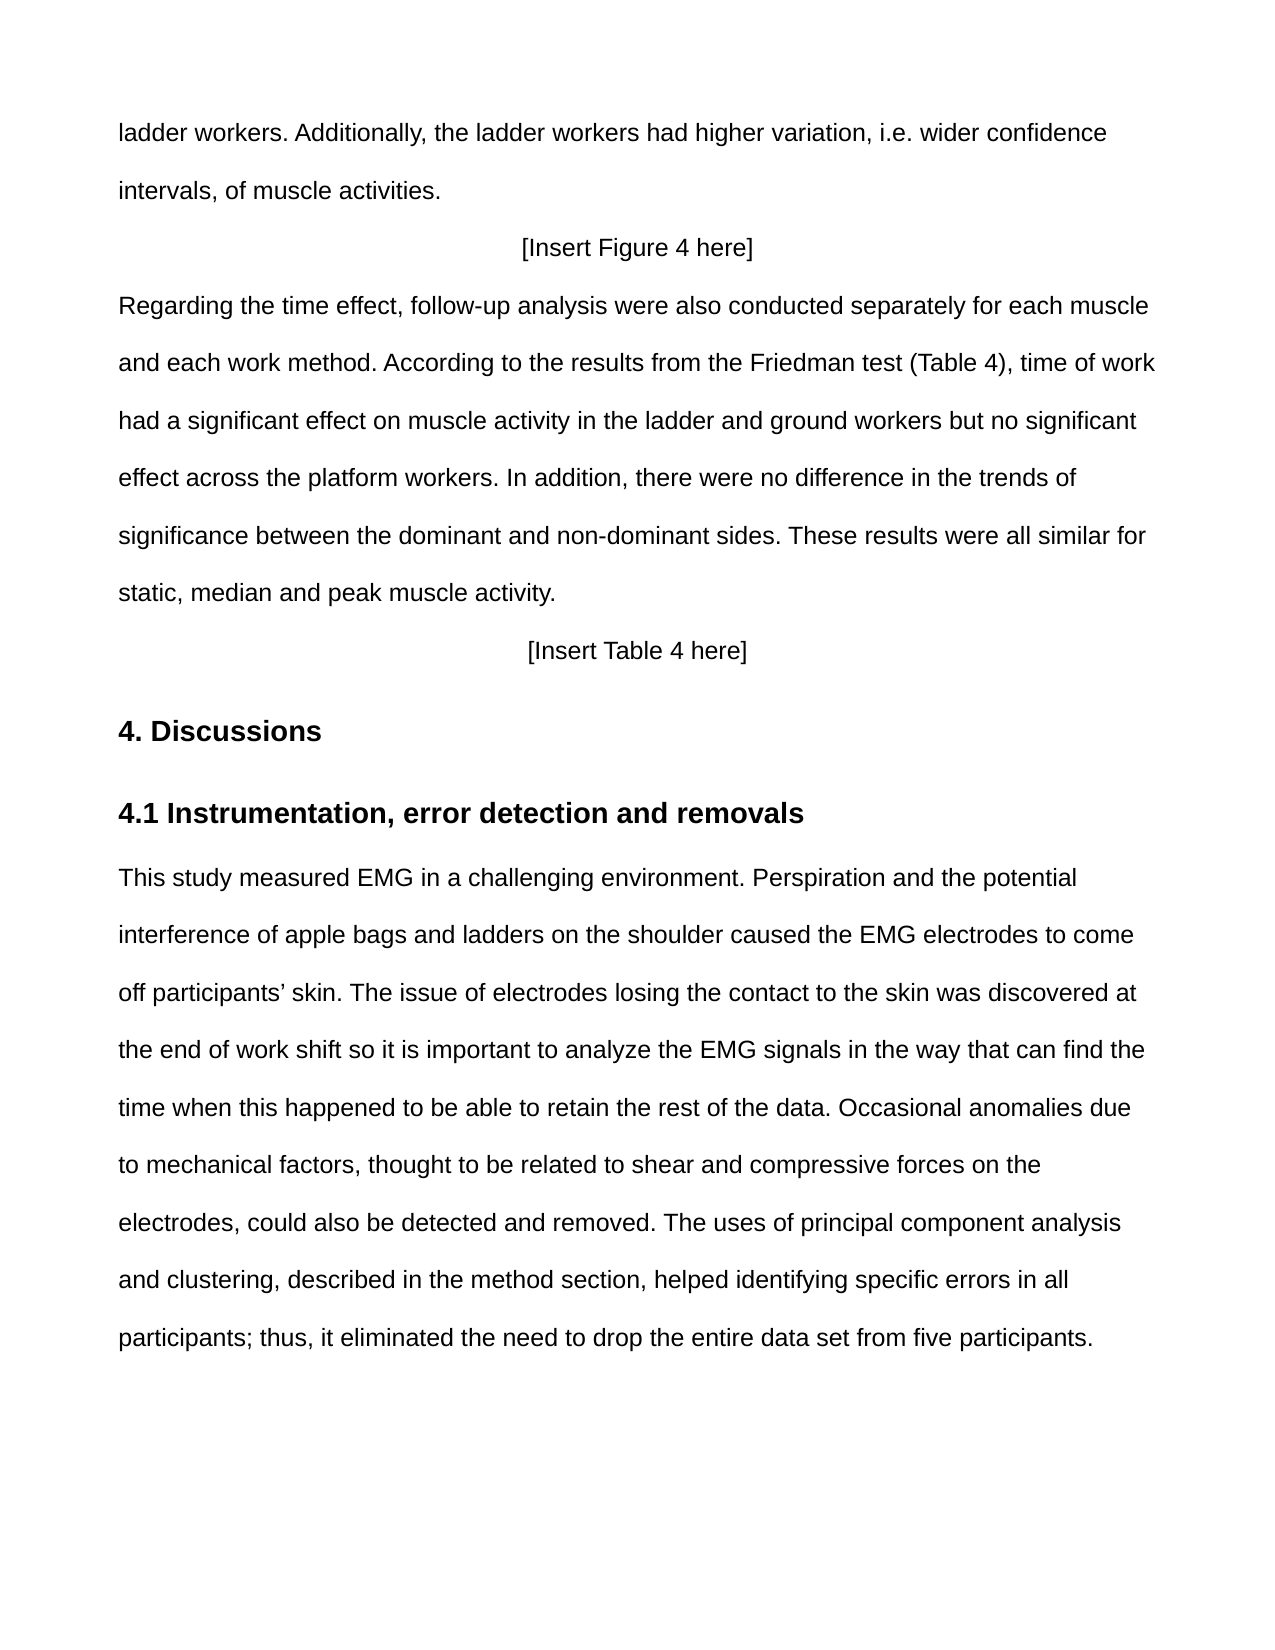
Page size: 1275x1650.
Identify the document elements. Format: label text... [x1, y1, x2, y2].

text [Insert Figure 4 here] [118, 233, 1157, 262]
text [Insert Table 4 here] [118, 636, 1157, 664]
subtitle 4.1 Instrumentation, error detection and removals [118, 796, 1157, 829]
text Regarding the time effect, follow-up analysis were also conducted separately for each muscle and each work method. According to the results from the Friedman test (Table 4), time of work had a significant effect on muscle activity in the ladder and ground workers but no significant effect across the platform workers. In addition, there were no difference in the trends of significance between the dominant and non-dominant sides. These results were all similar for static, median and peak muscle activity. [118, 291, 1157, 607]
text ladder workers. Additionally, the ladder workers had higher variation, i.e. wider confidence intervals, of muscle activities. [118, 118, 1157, 204]
subtitle 4. Discussions [118, 714, 1157, 747]
text This study measured EMG in a challenging environment. Perspiration and the potential interference of apple bags and ladders on the shoulder caused the EMG electrodes to come off participants’ skin. The issue of electrodes losing the contact to the skin was discovered at the end of work shift so it is important to analyze the EMG signals in the way that can find the time when this happened to be able to retain the rest of the data. Occasional anomalies due to mechanical factors, thought to be related to shear and compressive forces on the electrodes, could also be detected and removed. The uses of principal component analysis and clustering, described in the method section, helped identifying specific errors in all participants; thus, it eliminated the need to drop the entire data set from five participants. [118, 863, 1157, 1351]
